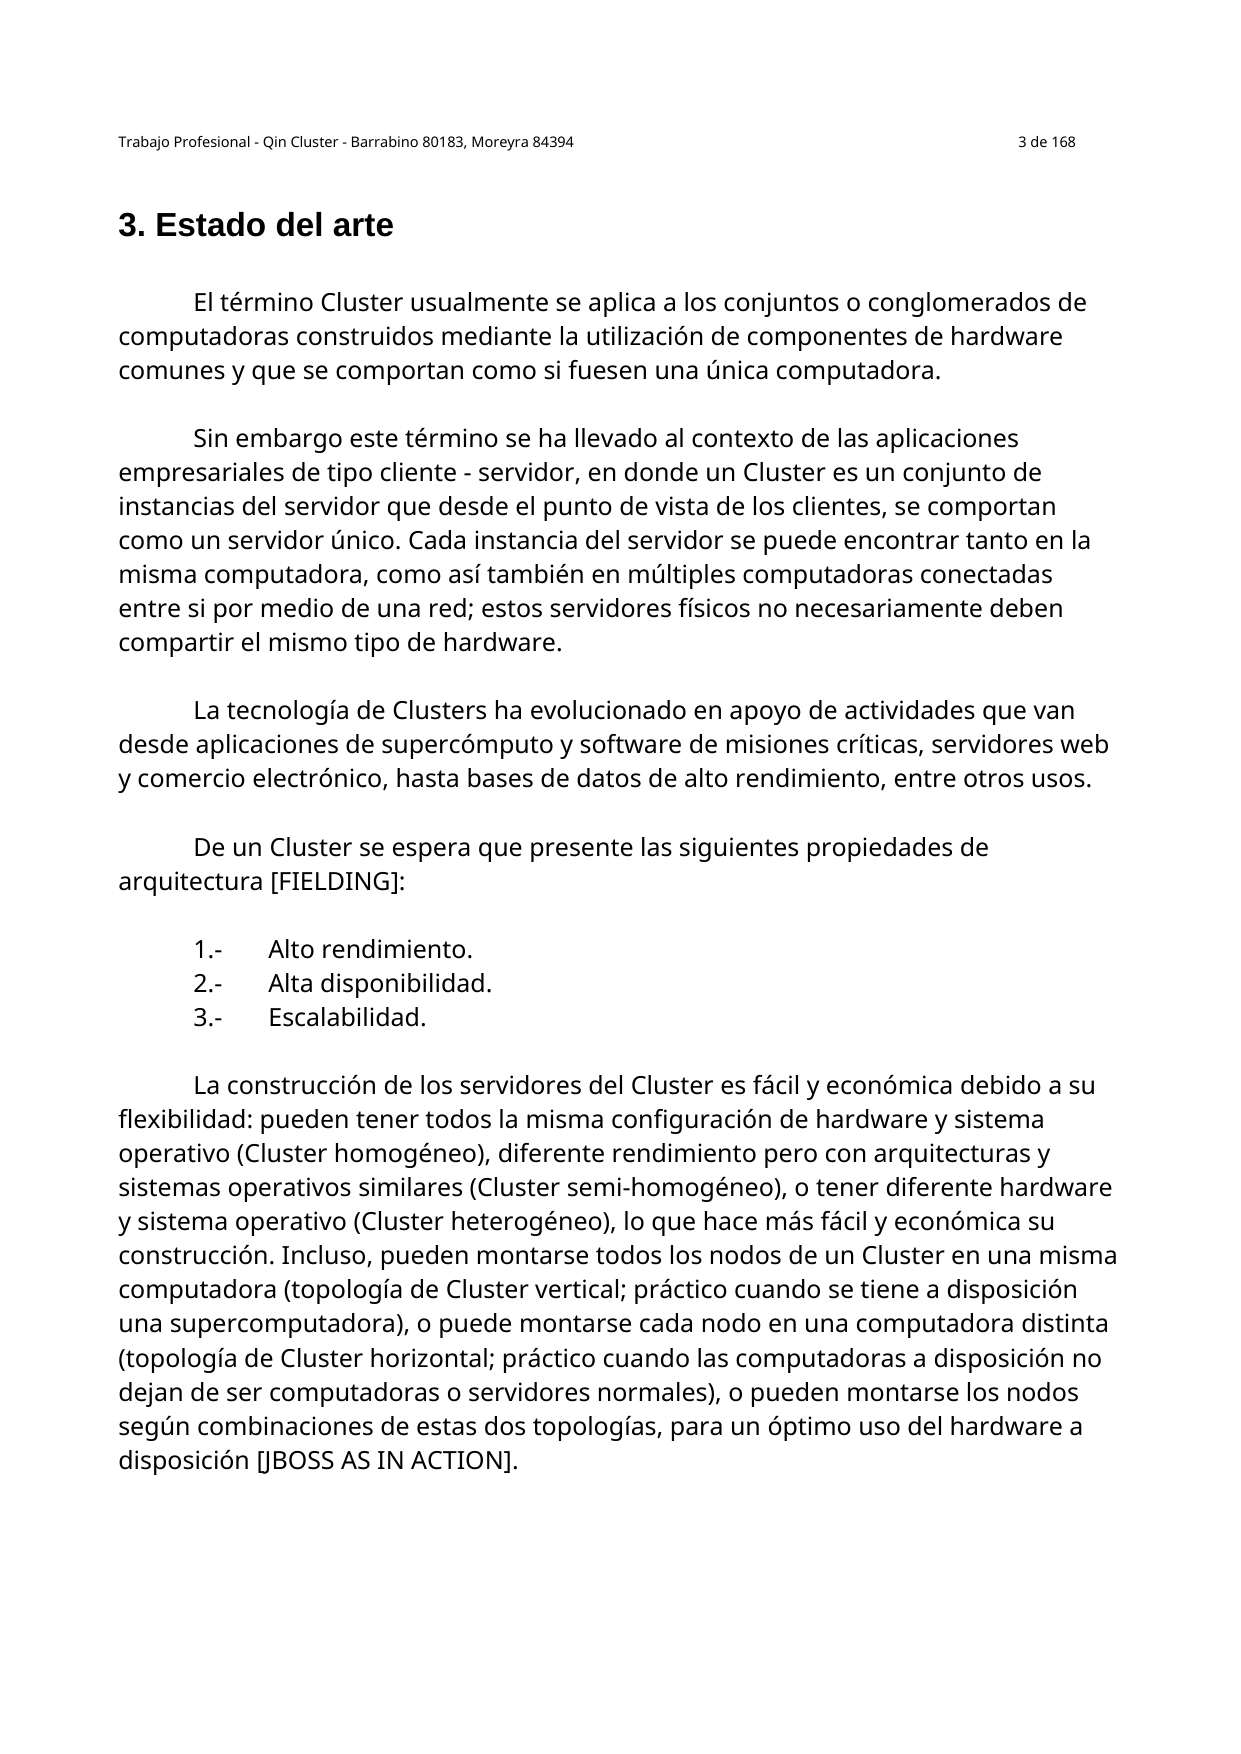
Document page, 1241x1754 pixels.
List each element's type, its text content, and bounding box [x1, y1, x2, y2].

text La construcción de los servidores del Cluster es fácil y económica debido a su flexibilidad: pueden tener todos la misma configuración de hardware y sistema operativo (Cluster homogéneo), diferente rendimiento pero con arquitecturas y sistemas operativos similares (Cluster semi-homogéneo), o tener diferente hardware y sistema operativo (Cluster heterogéneo), lo que hace más fácil y económica su construcción. Incluso, pueden montarse todos los nodos de un Cluster en una misma computadora (topología de Cluster vertical; práctico cuando se tiene a disposición una supercomputadora), o puede montarse cada nodo en una computadora distinta (topología de Cluster horizontal; práctico cuando las computadoras a disposición no dejan de ser computadoras o servidores normales), o pueden montarse los nodos según combinaciones de estas dos topologías, para un óptimo uso del hardware a disposición [JBOSS AS IN ACTION]. [118, 1068, 1122, 1476]
subtitle 3. Estado del arte [118, 207, 1122, 244]
text Sin embargo este término se ha llevado al contexto de las aplicaciones empresariales de tipo cliente - servidor, en donde un Cluster es un conjunto de instancias del servidor que desde el punto de vista de los clientes, se comportan como un servidor único. Cada instancia del servidor se puede encontrar tanto en la misma computadora, como así también en múltiples computadoras conectadas entre si por medio de una red; estos servidores físicos no necesariamente deben compartir el mismo tipo de hardware. [118, 421, 1122, 659]
text El término Cluster usualmente se aplica a los conjuntos o conglomerados de computadoras construidos mediante la utilización de componentes de hardware comunes y que se comportan como si fuesen una única computadora. [118, 284, 1122, 386]
text 3.- Escalabilidad. [118, 999, 1122, 1034]
text 1.- Alto rendimiento. [118, 931, 1122, 966]
text 2.- Alta disponibilidad. [118, 966, 1122, 999]
text La tecnología de Clusters ha evolucionado en apoyo de actividades que van desde aplicaciones de supercómputo y software de misiones críticas, servidores web y comercio electrónico, hasta bases de datos de alto rendimiento, entre otros usos. [118, 693, 1122, 795]
text De un Cluster se espera que presente las siguientes propiedades de arquitectura [FIELDING]: [118, 829, 1122, 897]
